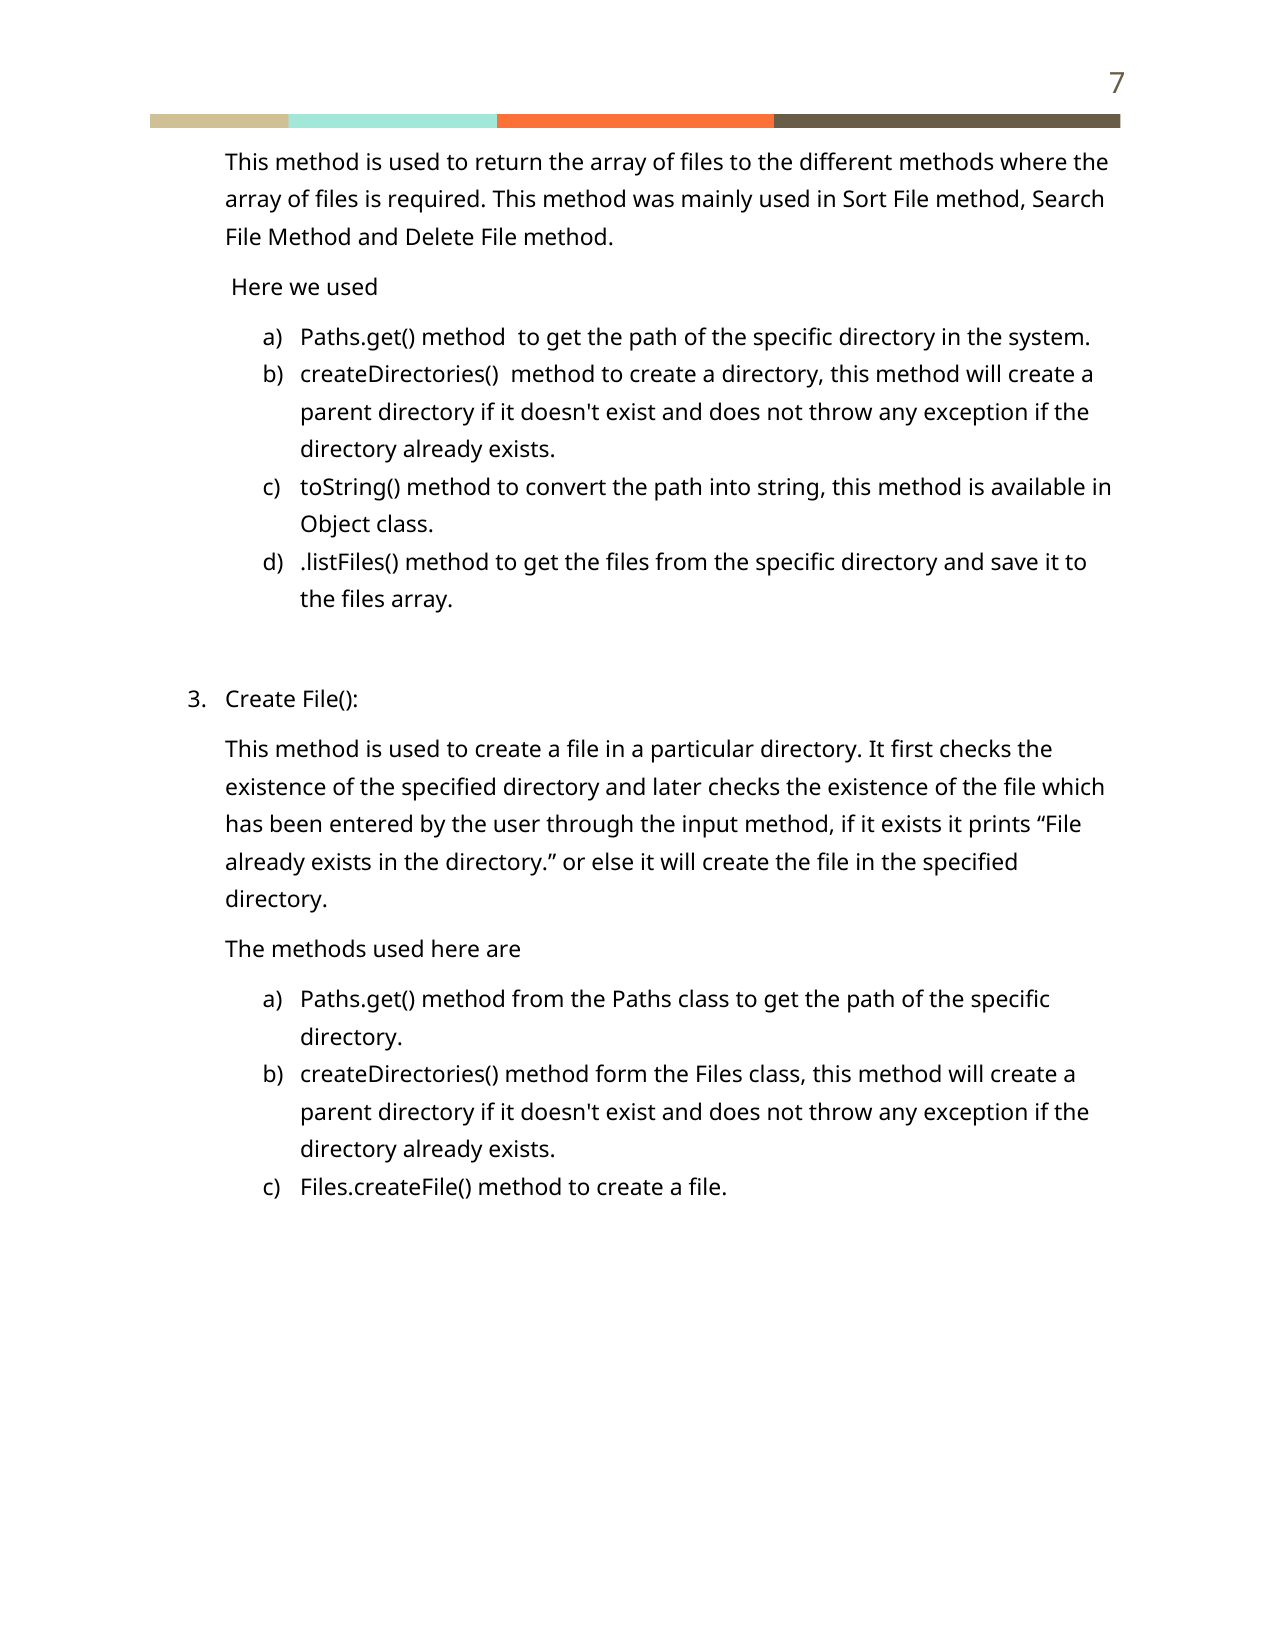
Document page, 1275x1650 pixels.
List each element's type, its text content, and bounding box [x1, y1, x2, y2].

list createDirectories() method to create a directory, this method will create a parent directory if it doesn't exist and does not throw any exception if the directory already exists. [262, 358, 1125, 465]
list createDirectories() method form the Files class, this method will create a parent directory if it doesn't exist and does not throw any exception if the directory already exists. [262, 1058, 1125, 1165]
list .listFiles() method to get the files from the specific directory and save it to the files array. [262, 546, 1125, 615]
list Paths.get() method from the Paths class to get the path of the specific directory. [262, 983, 1125, 1052]
text This method is used to create a file in a particular directory. It first checks the existence of the specified directory and later checks the existence of the file which has been entered by the user through the input method, if it exists it prints “File already exists in the directory.” or else it will create the file in the specified directory. [225, 733, 1125, 915]
text Here we used [225, 271, 1125, 302]
text The methods used here are [225, 933, 1125, 965]
list Paths.get() method to get the path of the specific directory in the system. [262, 321, 1125, 352]
list Files.createFile() method to create a file. [262, 1171, 1125, 1202]
text This method is used to return the array of files to the different methods where the array of files is required. This method was mainly used in Sort File method, Search File Method and Delete File method. [225, 146, 1125, 252]
picture [150, 114, 1121, 128]
list toString() method to convert the path into string, this method is available in Object class. [262, 471, 1125, 540]
list Create File(): [187, 683, 1125, 715]
